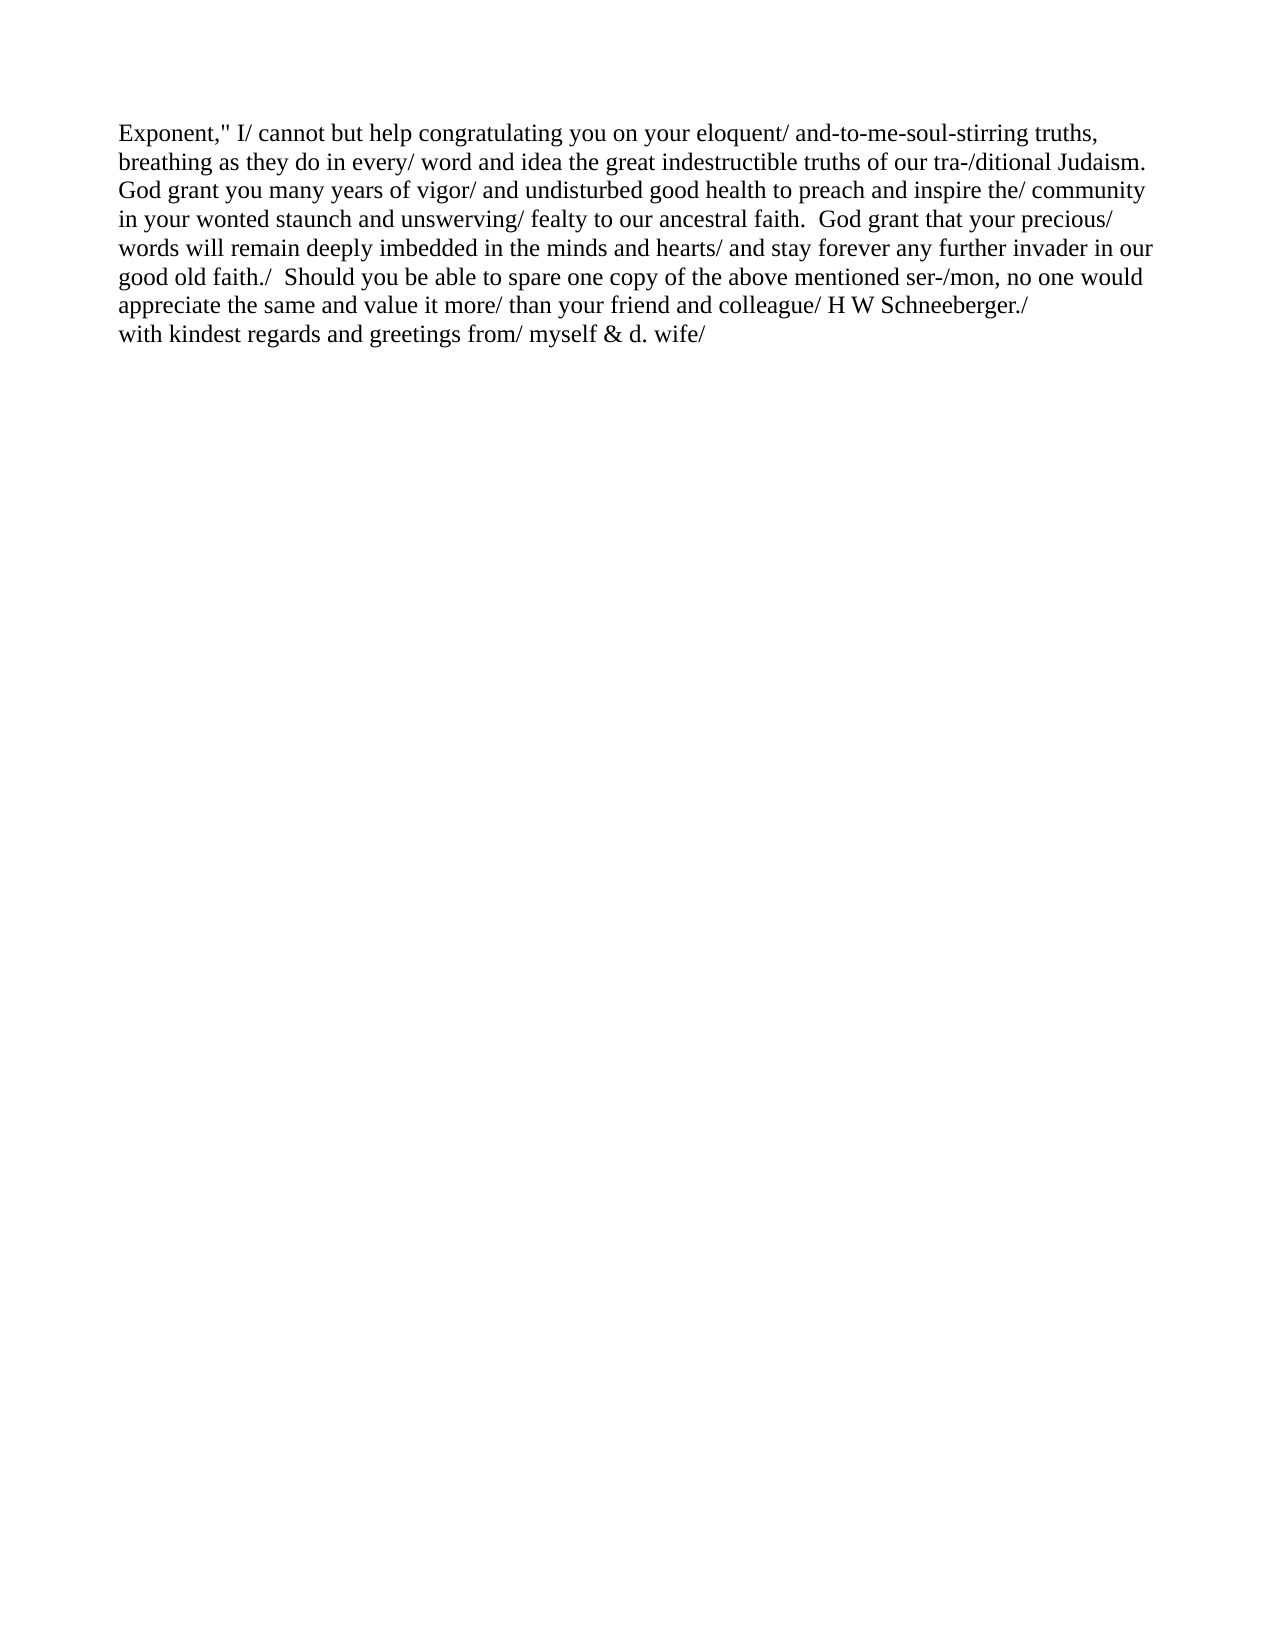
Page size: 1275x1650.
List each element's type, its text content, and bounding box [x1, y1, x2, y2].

text with kindest regards and greetings from/ myself & d. wife/ [118, 319, 1157, 348]
text Exponent," I/ cannot but help congratulating you on your eloquent/ and-to-me-soul-stirring truths, breathing as they do in every/ word and idea the great indestructible truths of our tra-/ditional Judaism. God grant you many years of vigor/ and undisturbed good health to preach and inspire the/ community in your wonted staunch and unswerving/ fealty to our ancestral faith. God grant that your precious/ words will remain deeply imbedded in the minds and hearts/ and stay forever any further invader in our good old faith./ Should you be able to spare one copy of the above mentioned ser-/mon, no one would appreciate the same and value it more/ than your friend and colleague/ H W Schneeberger./ [118, 118, 1157, 319]
